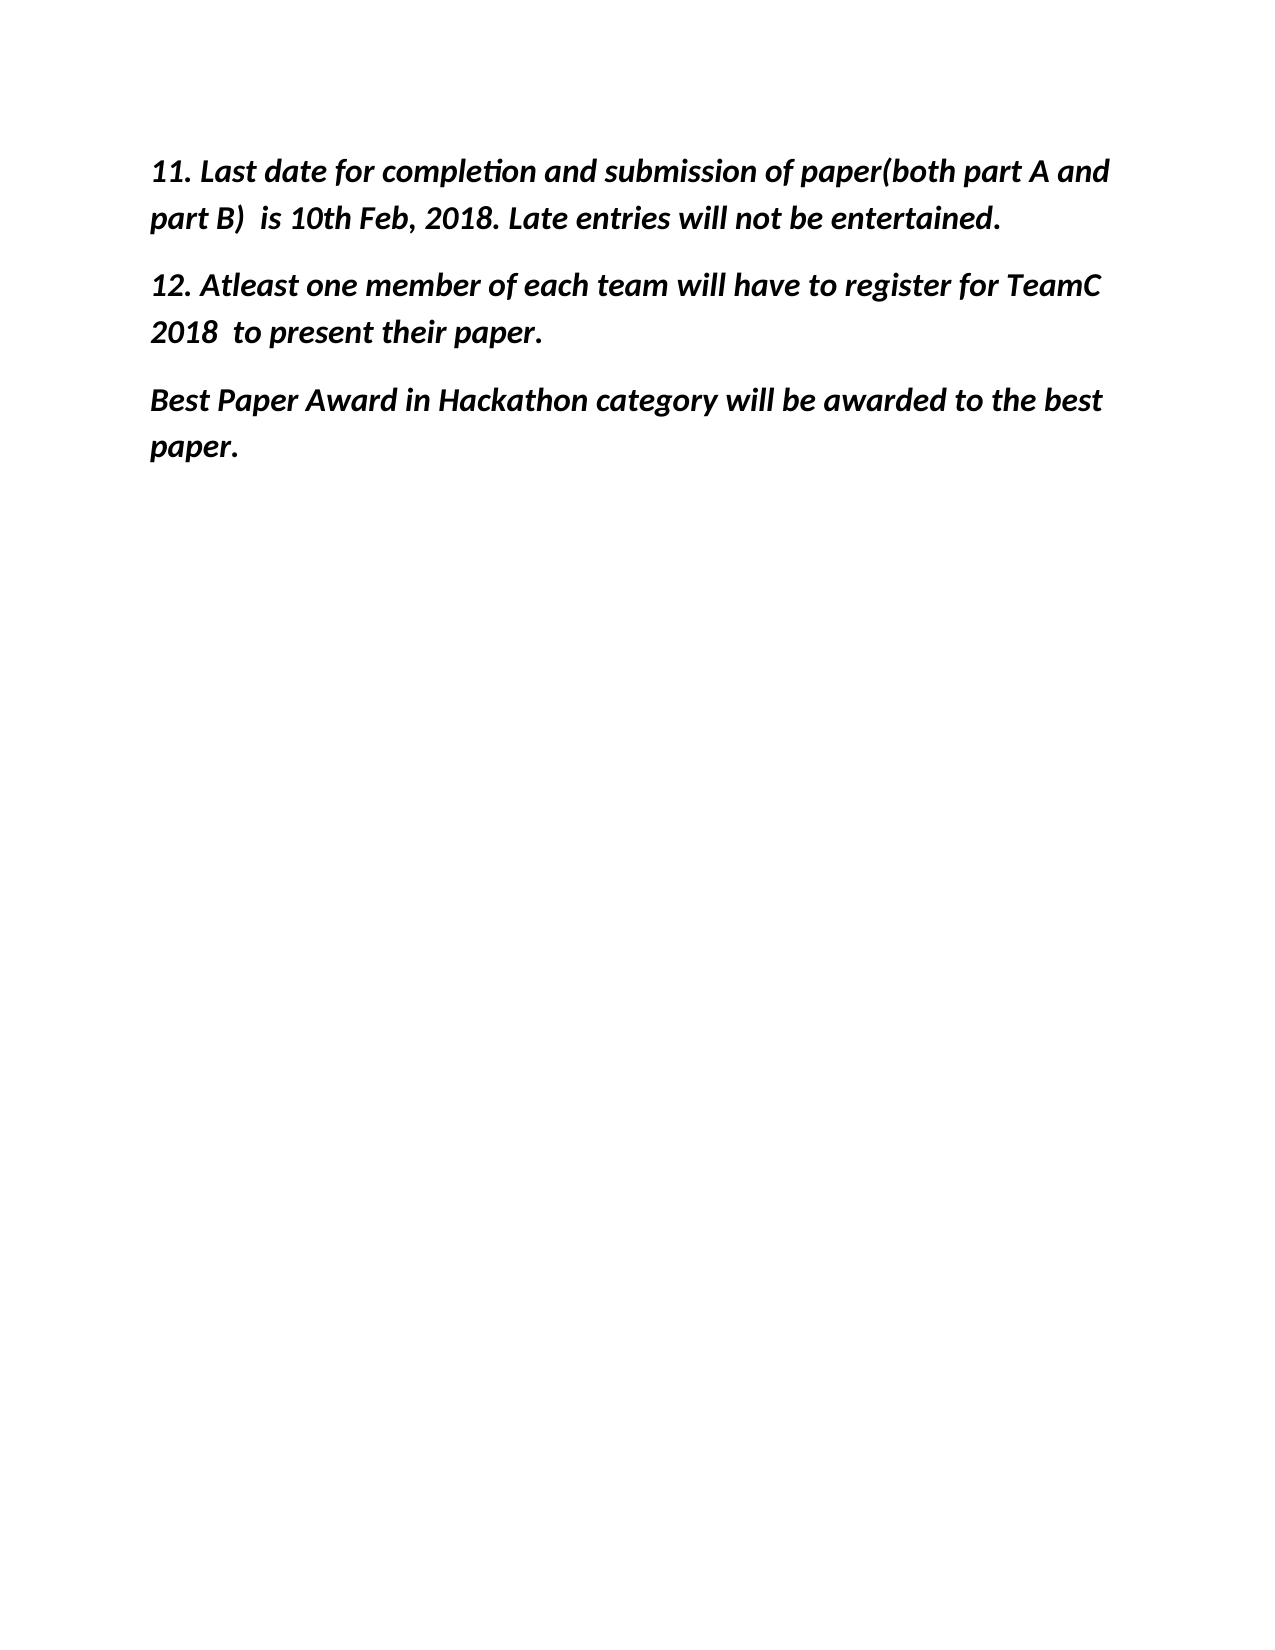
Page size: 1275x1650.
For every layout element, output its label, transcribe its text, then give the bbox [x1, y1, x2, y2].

text 12. Atleast one member of each team will have to register for TeamC 2018 to present their paper. [150, 264, 1125, 352]
text Best Paper Award in Hackathon category will be awarded to the best paper. [150, 379, 1125, 466]
text 11. Last date for completion and submission of paper(both part A and part B) is 10th Feb, 2018. Late entries will not be entertained. [150, 150, 1125, 237]
